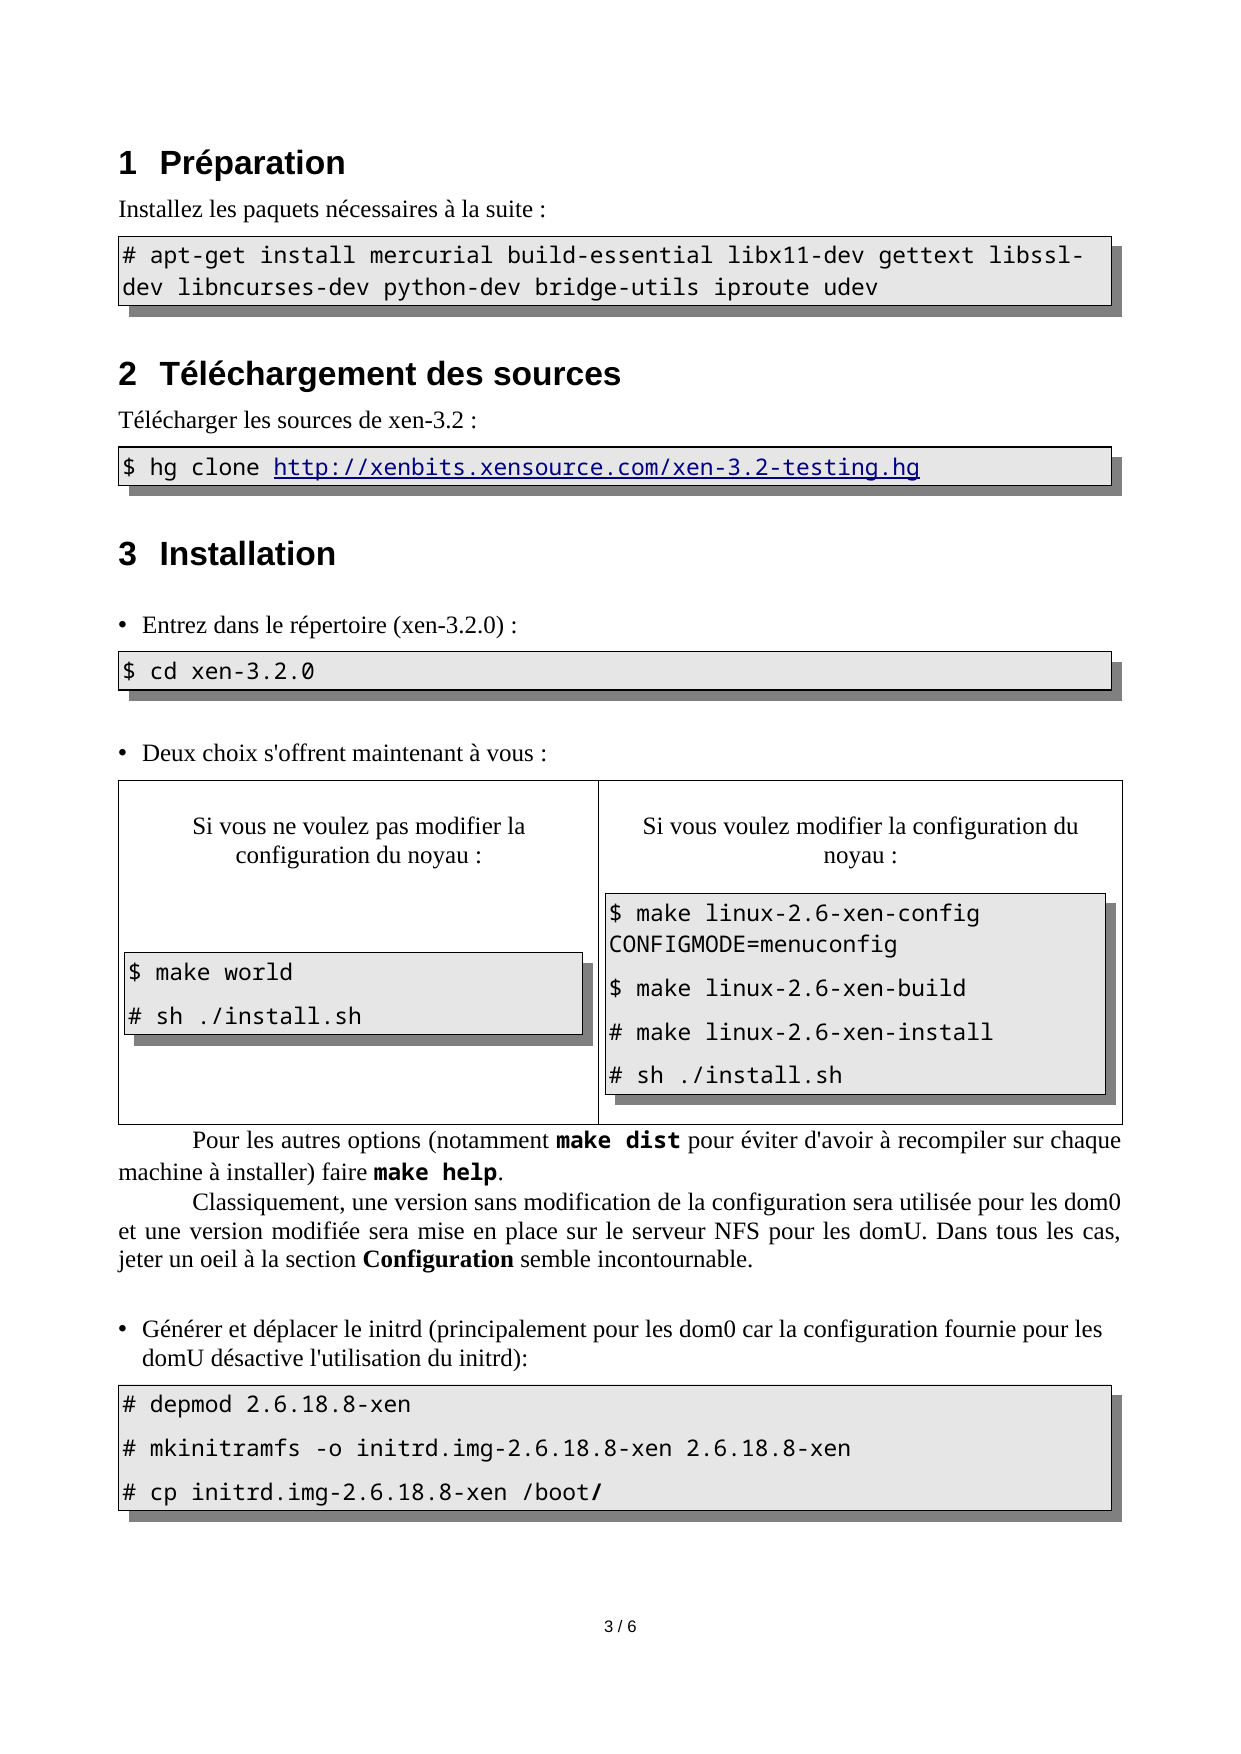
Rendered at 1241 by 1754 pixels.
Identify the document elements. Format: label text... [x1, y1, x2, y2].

text Télécharger les sources de xen-3.2 : [118, 405, 1122, 434]
text Pour les autres options (notamment make dist pour éviter d'avoir à recompiler sur chaque machine à installer) faire make help. [118, 1125, 1122, 1187]
list Entrez dans le répertoire (xen-3.2.0) : [118, 610, 1122, 639]
table_header Si vous ne voulez pas modifier la configuration du noyau : [119, 781, 598, 887]
text Classiquement, une version sans modification de la configuration sera utilisée pour les dom0 et une version modifiée sera mise en place sur le serveur NFS pour les domU. Dans tous les cas, jeter un oeil à la section Configuration semble incontournable. [118, 1187, 1122, 1273]
text $ cd xen-3.2.0 [119, 652, 1111, 689]
text # apt-get install mercurial build-essential libx11-dev gettext libssl-dev libncurses-dev python-dev bridge-utils iproute udev [119, 237, 1111, 305]
text # mkinitramfs -o initrd.img-2.6.18.8-xen 2.6.18.8-xen [119, 1428, 1111, 1463]
table_cell $ make linux-2.6-xen-config CONFIGMODE=menuconfig $ make linux-2.6-xen-build # make linux-2.6-xen-install # sh ./install.sh [599, 887, 1122, 1123]
subtitle Préparation [118, 143, 1122, 182]
table_header Si vous voulez modifier la configuration du noyau : [599, 781, 1122, 887]
subtitle Installation [118, 534, 1122, 572]
text $ hg clone http://xenbits.xensource.com/xen-3.2-testing.hg [119, 448, 1111, 485]
list Deux choix s'offrent maintenant à vous : [118, 738, 1122, 767]
list Générer et déplacer le initrd (principalement pour les dom0 car la configuration fournie pour les domU désactive l'utilisation du initrd): [118, 1314, 1122, 1372]
subtitle Téléchargement des sources [118, 354, 1122, 393]
table_cell $ make world # sh ./install.sh [119, 887, 598, 1123]
text Installez les paquets nécessaires à la suite : [118, 194, 1122, 223]
text # cp initrd.img-2.6.18.8-xen /boot/ [119, 1472, 1111, 1510]
text # depmod 2.6.18.8-xen [119, 1386, 1111, 1420]
